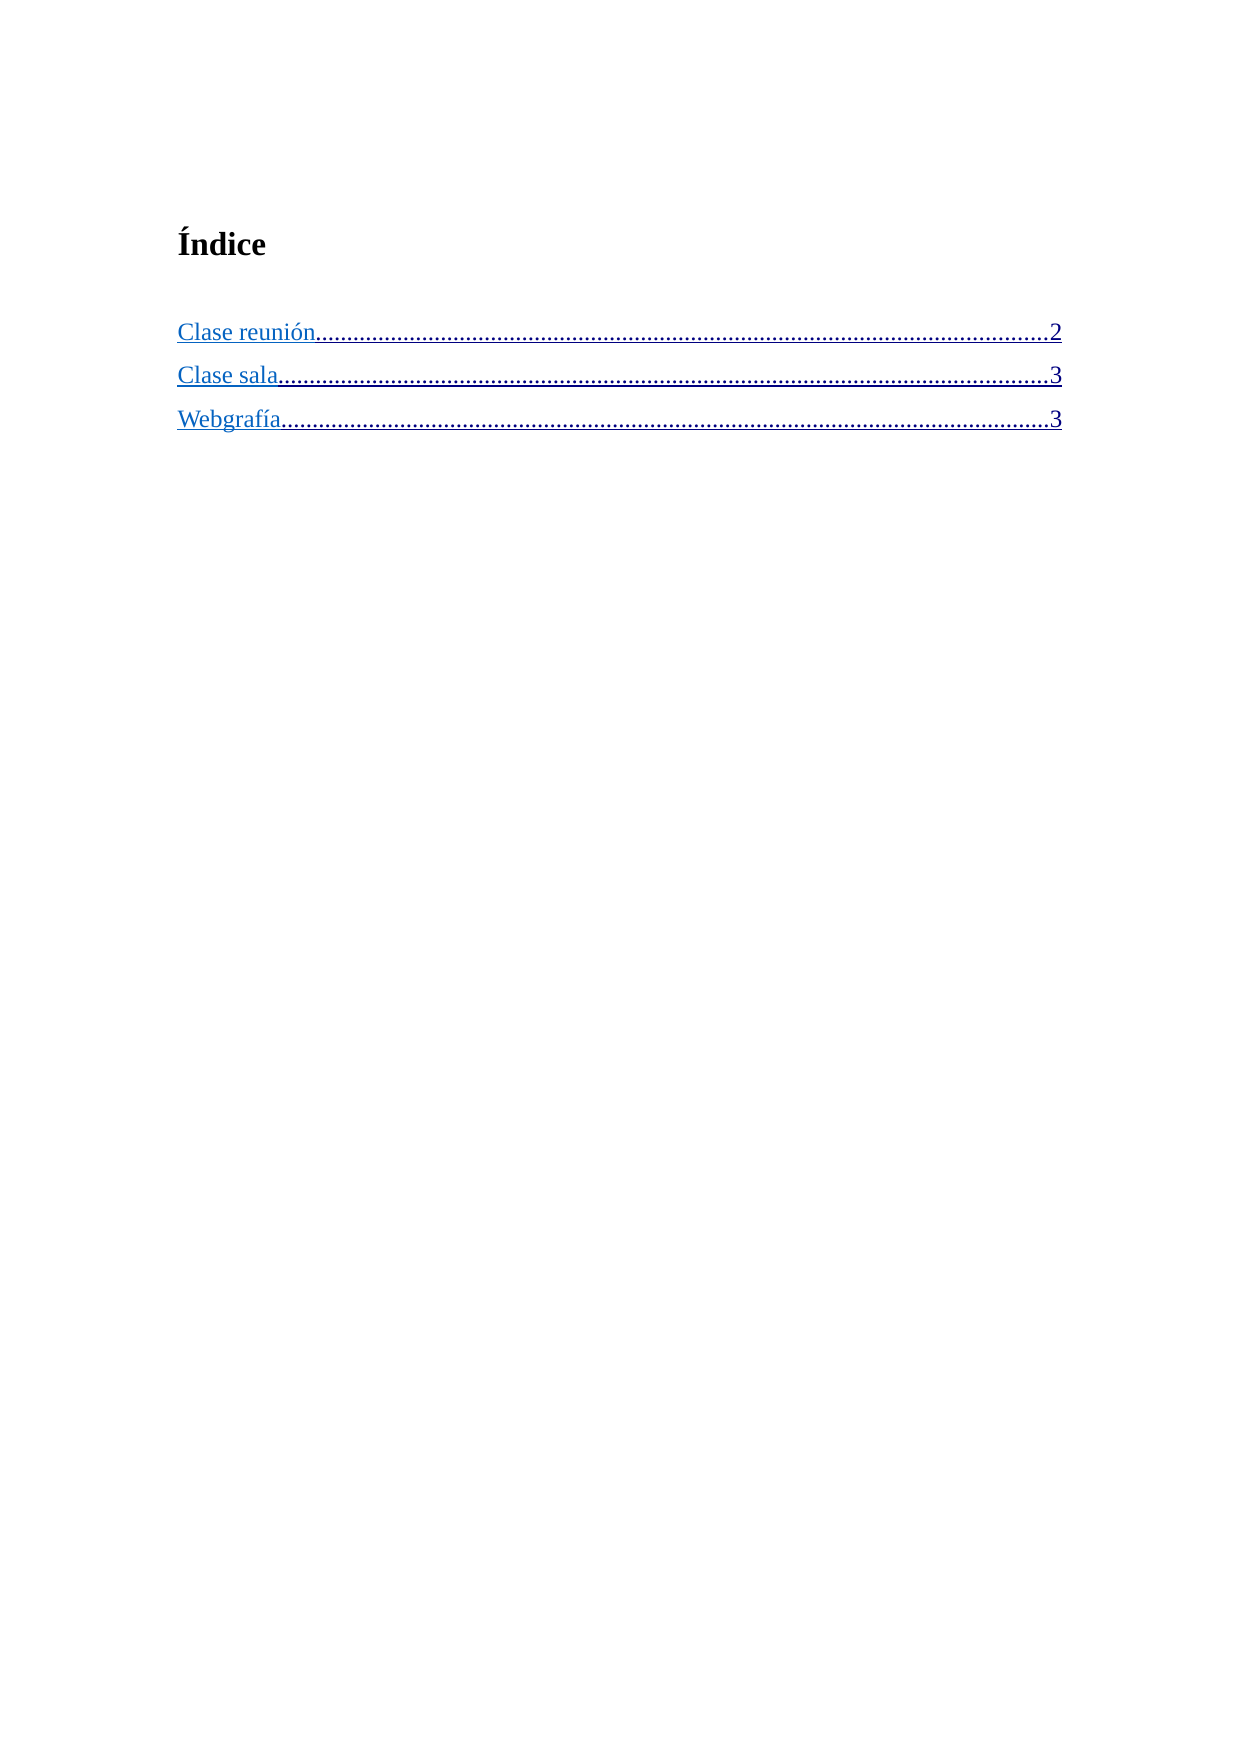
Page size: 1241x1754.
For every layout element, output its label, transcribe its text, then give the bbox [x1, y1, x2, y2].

text Webgrafía 3 [177, 404, 1063, 432]
text Índice [177, 224, 1063, 263]
text Clase reunión 2 [177, 317, 1063, 346]
text Clase sala 3 [177, 360, 1063, 389]
